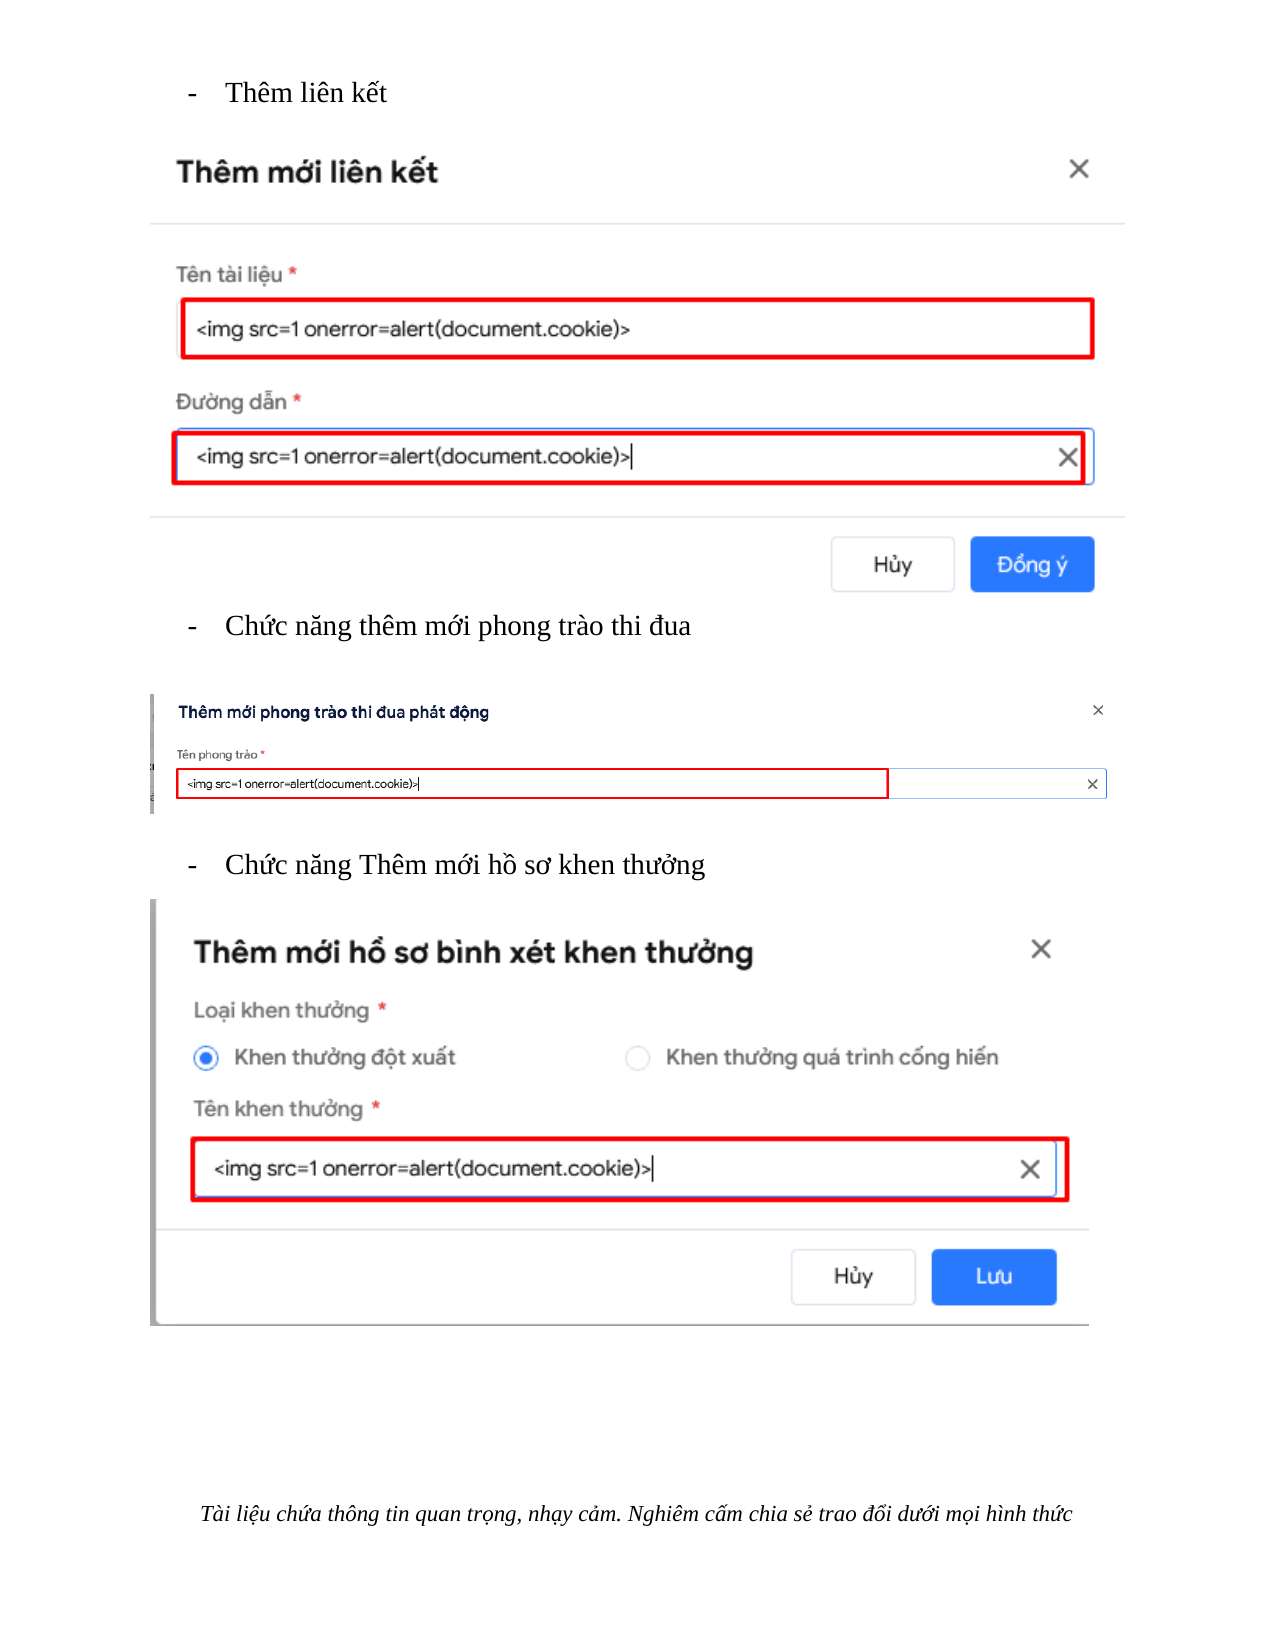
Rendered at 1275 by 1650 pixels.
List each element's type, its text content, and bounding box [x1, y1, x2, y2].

list Thêm liên kết [187, 75, 1125, 108]
list Chức năng thêm mới phong trào thi đua [187, 608, 1125, 642]
list Chức năng Thêm mới hồ sơ khen thưởng [187, 847, 1125, 881]
